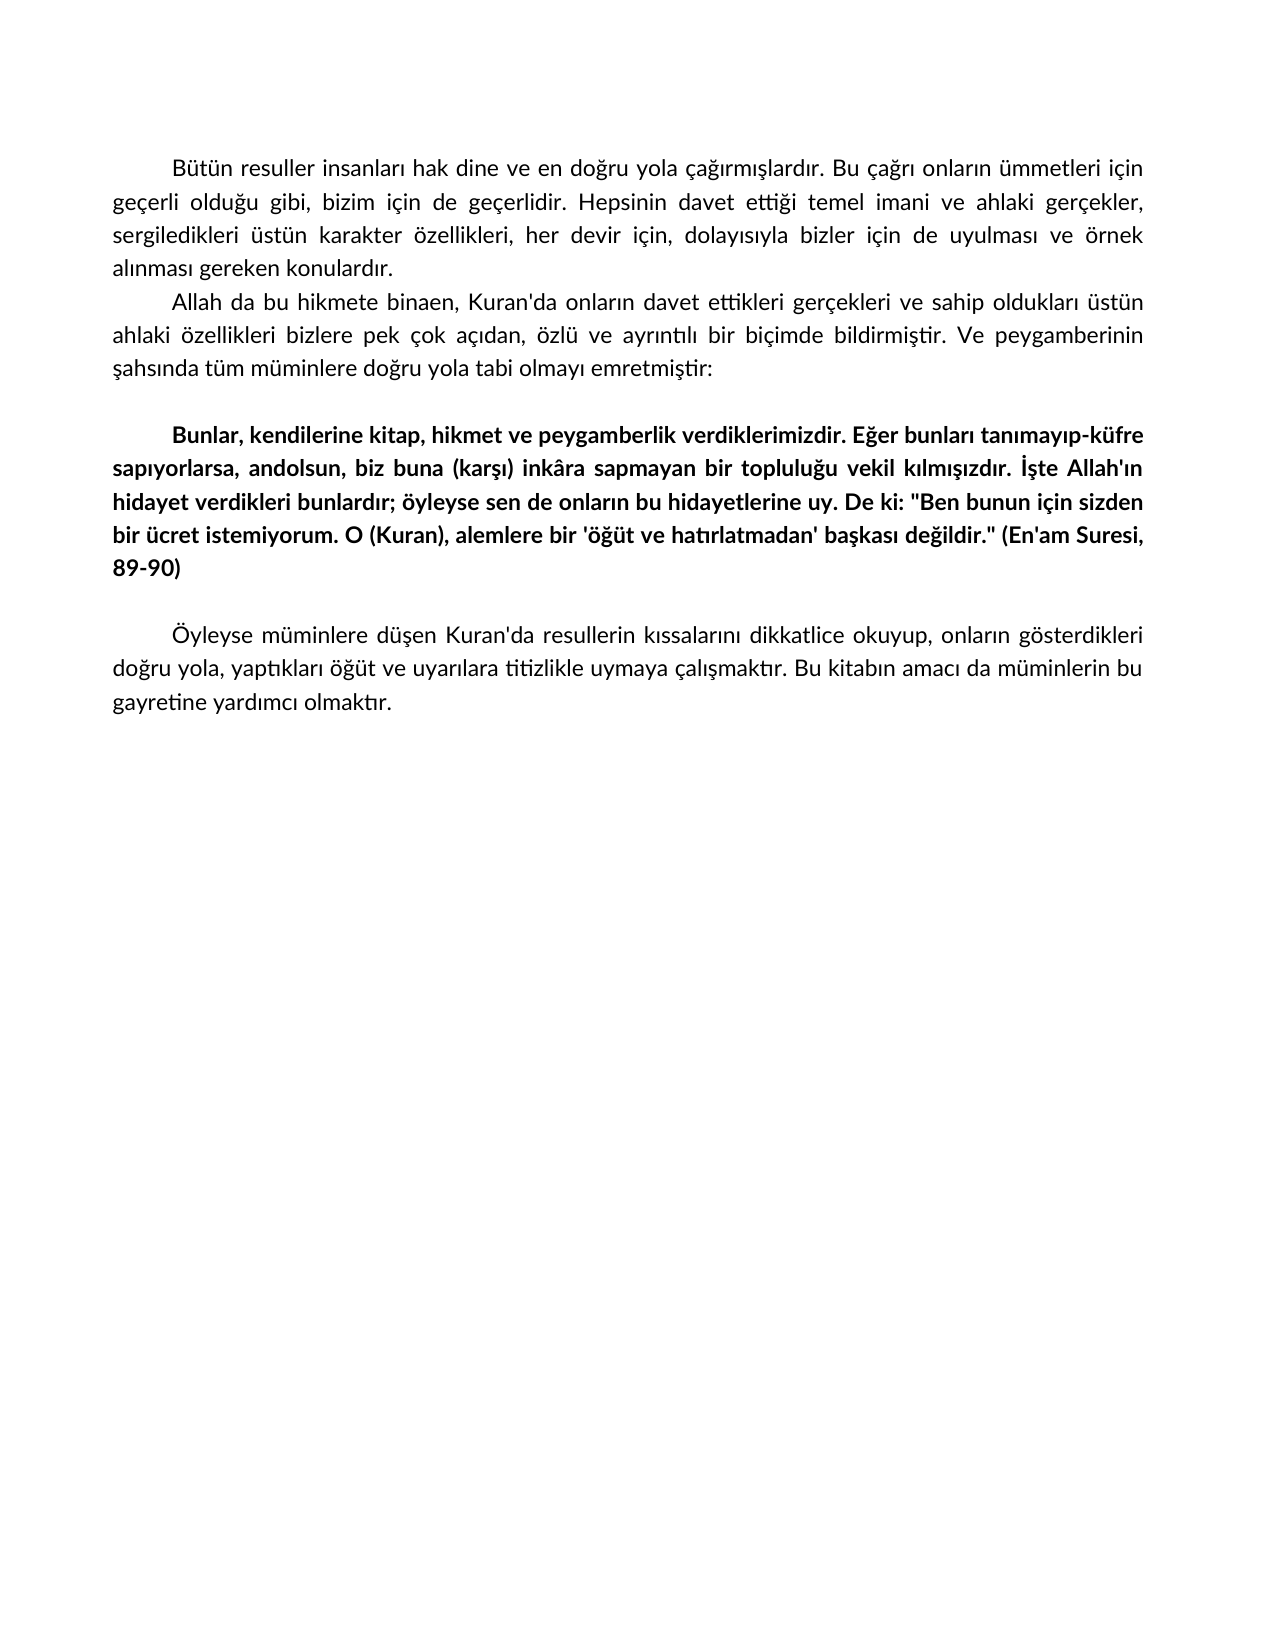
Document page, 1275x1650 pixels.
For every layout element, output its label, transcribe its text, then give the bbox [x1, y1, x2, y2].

text Öyleyse müminlere düşen Kuran'da resullerin kıssalarını dikkatlice okuyup, onların gösterdikleri doğru yola, yaptıkları öğüt ve uyarılara titizlikle uymaya çalışmaktır. Bu kitabın amacı da müminlerin bu gayretine yardımcı olmaktır. [112, 617, 1145, 717]
text Bunlar, kendilerine kitap, hikmet ve peygamberlik verdiklerimizdir. Eğer bunları tanımayıp-küfre sapıyorlarsa, andolsun, biz buna (karşı) inkâra sapmayan bir topluluğu vekil kılmışızdır. İşte Allah'ın hidayet verdikleri bunlardır; öyleyse sen de onların bu hidayetlerine uy. De ki: "Ben bunun için sizden bir ücret istemiyorum. O (Kuran), alemlere bir 'öğüt ve hatırlatmadan' başkası değildir." (En'am Suresi, 89-90) [112, 417, 1145, 583]
text Bütün resuller insanları hak dine ve en doğru yola çağırmışlardır. Bu çağrı onların ümmetleri için geçerli olduğu gibi, bizim için de geçerlidir. Hepsinin davet ettiği temel imani ve ahlaki gerçekler, sergiledikleri üstün karakter özellikleri, her devir için, dolayısıyla bizler için de uyulması ve örnek alınması gereken konulardır. [112, 150, 1145, 283]
text Allah da bu hikmete binaen, Kuran'da onların davet ettikleri gerçekleri ve sahip oldukları üstün ahlaki özellikleri bizlere pek çok açıdan, özlü ve ayrıntılı bir biçimde bildirmiştir. Ve peygamberinin şahsında tüm müminlere doğru yola tabi olmayı emretmiştir: [112, 283, 1145, 383]
